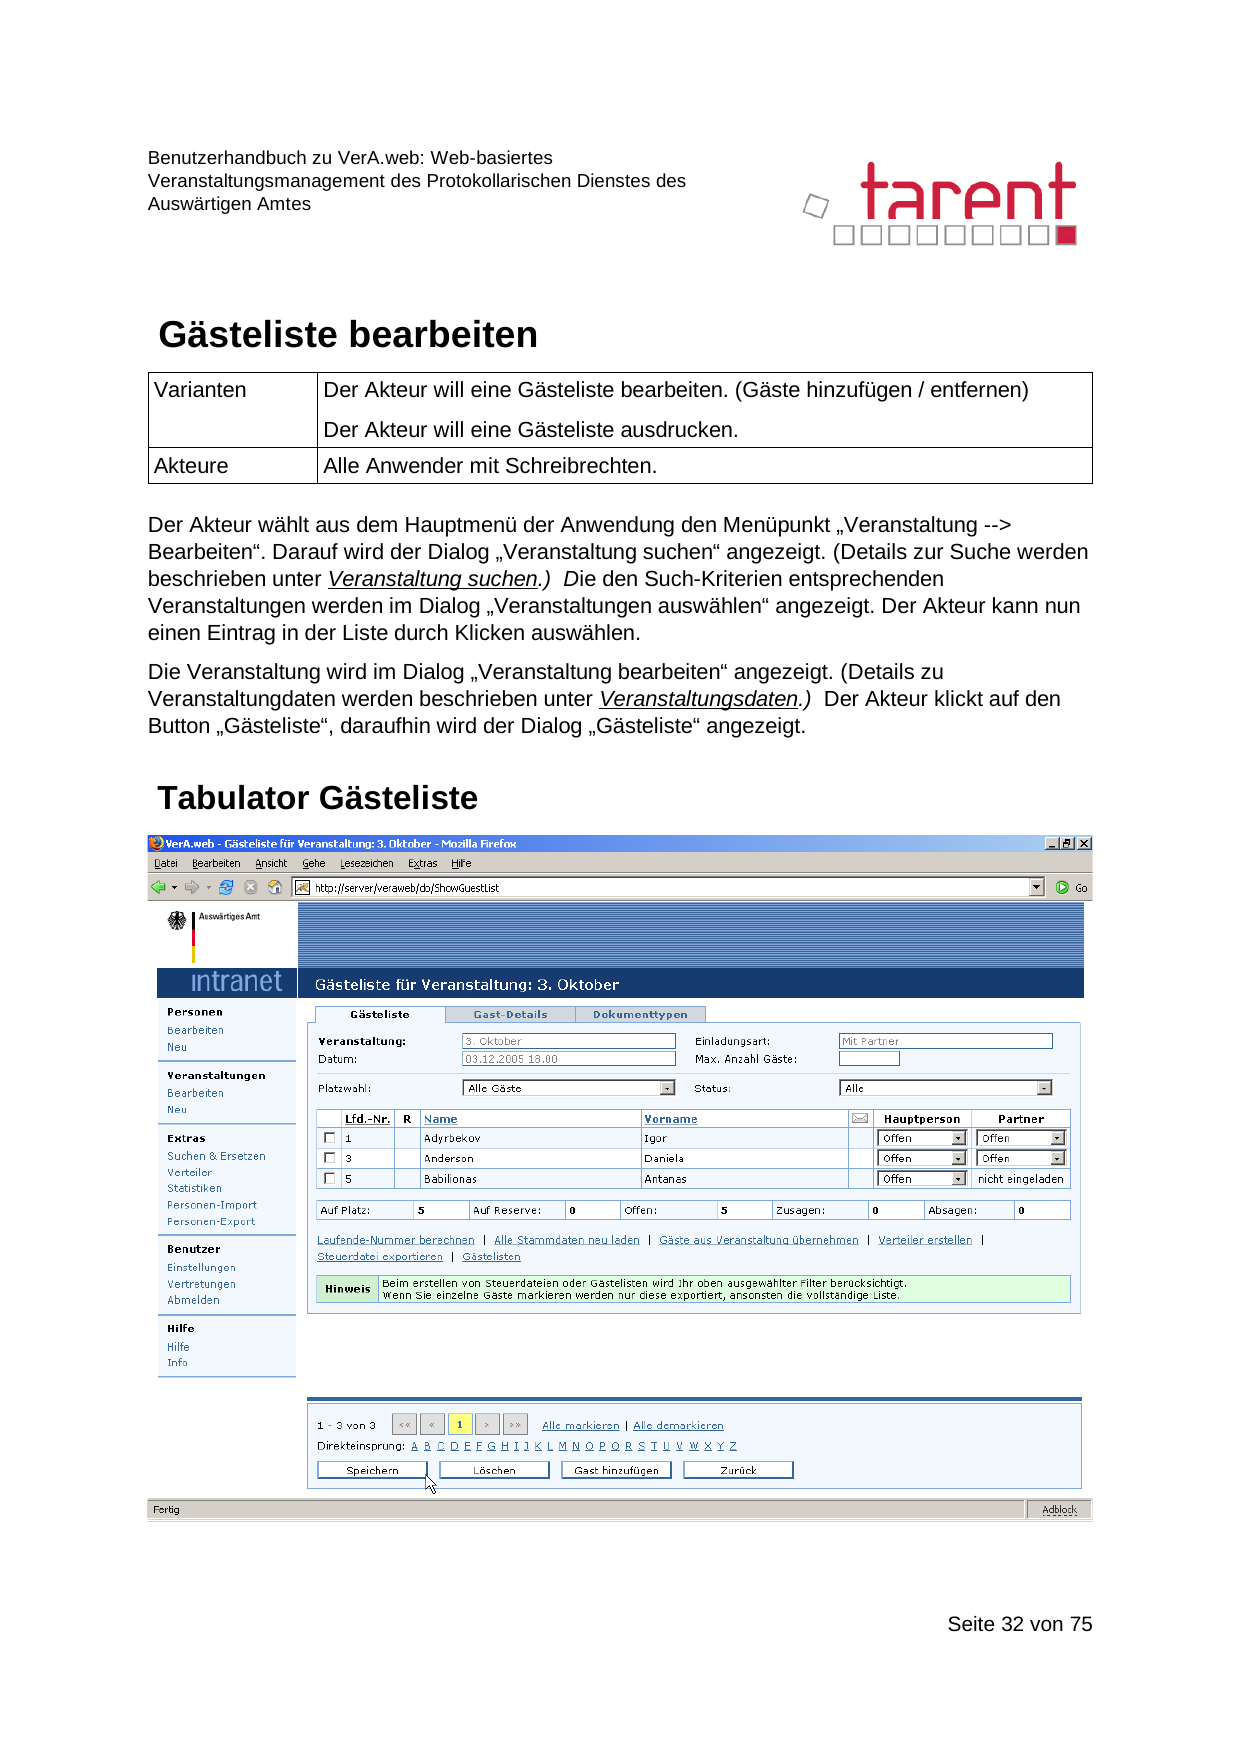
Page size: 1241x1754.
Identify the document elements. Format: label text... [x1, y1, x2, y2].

table_header Der Akteur will eine Gästeliste bearbeiten. (Gäste hinzufügen / entfernen) Der Akteur will eine Gästeliste ausdrucken. [318, 373, 1092, 447]
subtitle Tabulator Gästeliste [148, 779, 1092, 816]
table_cell Alle Anwender mit Schreibrechten. [318, 448, 1092, 483]
table_header Varianten [149, 373, 317, 447]
picture [790, 151, 1091, 255]
subtitle Gästeliste bearbeiten [148, 313, 1092, 355]
picture [147, 835, 1093, 1522]
text Der Akteur wählt aus dem Hauptmenü der Anwendung den Menüpunkt „Veranstaltung --> Bearbeiten“. Darauf wird der Dialog „Veranstaltung suchen“ angezeigt. (Details zur Suche werden beschrieben unter Veranstaltung suchen.) Die den Such-Kriterien entsprechenden Veranstaltungen werden im Dialog „Veranstaltungen auswählen“ angezeigt. Der Akteur kann nun einen Eintrag in der Liste durch Klicken auswählen. [148, 486, 1092, 644]
text Die Veranstaltung wird im Dialog „Veranstaltung bearbeiten“ angezeigt. (Details zu Veranstaltungdaten werden beschrieben unter Veranstaltungsdaten.) Der Akteur klickt auf den Button „Gästeliste“, daraufhin wird der Dialog „Gästeliste“ angezeigt. [148, 659, 1092, 738]
table_cell Akteure [149, 448, 317, 483]
